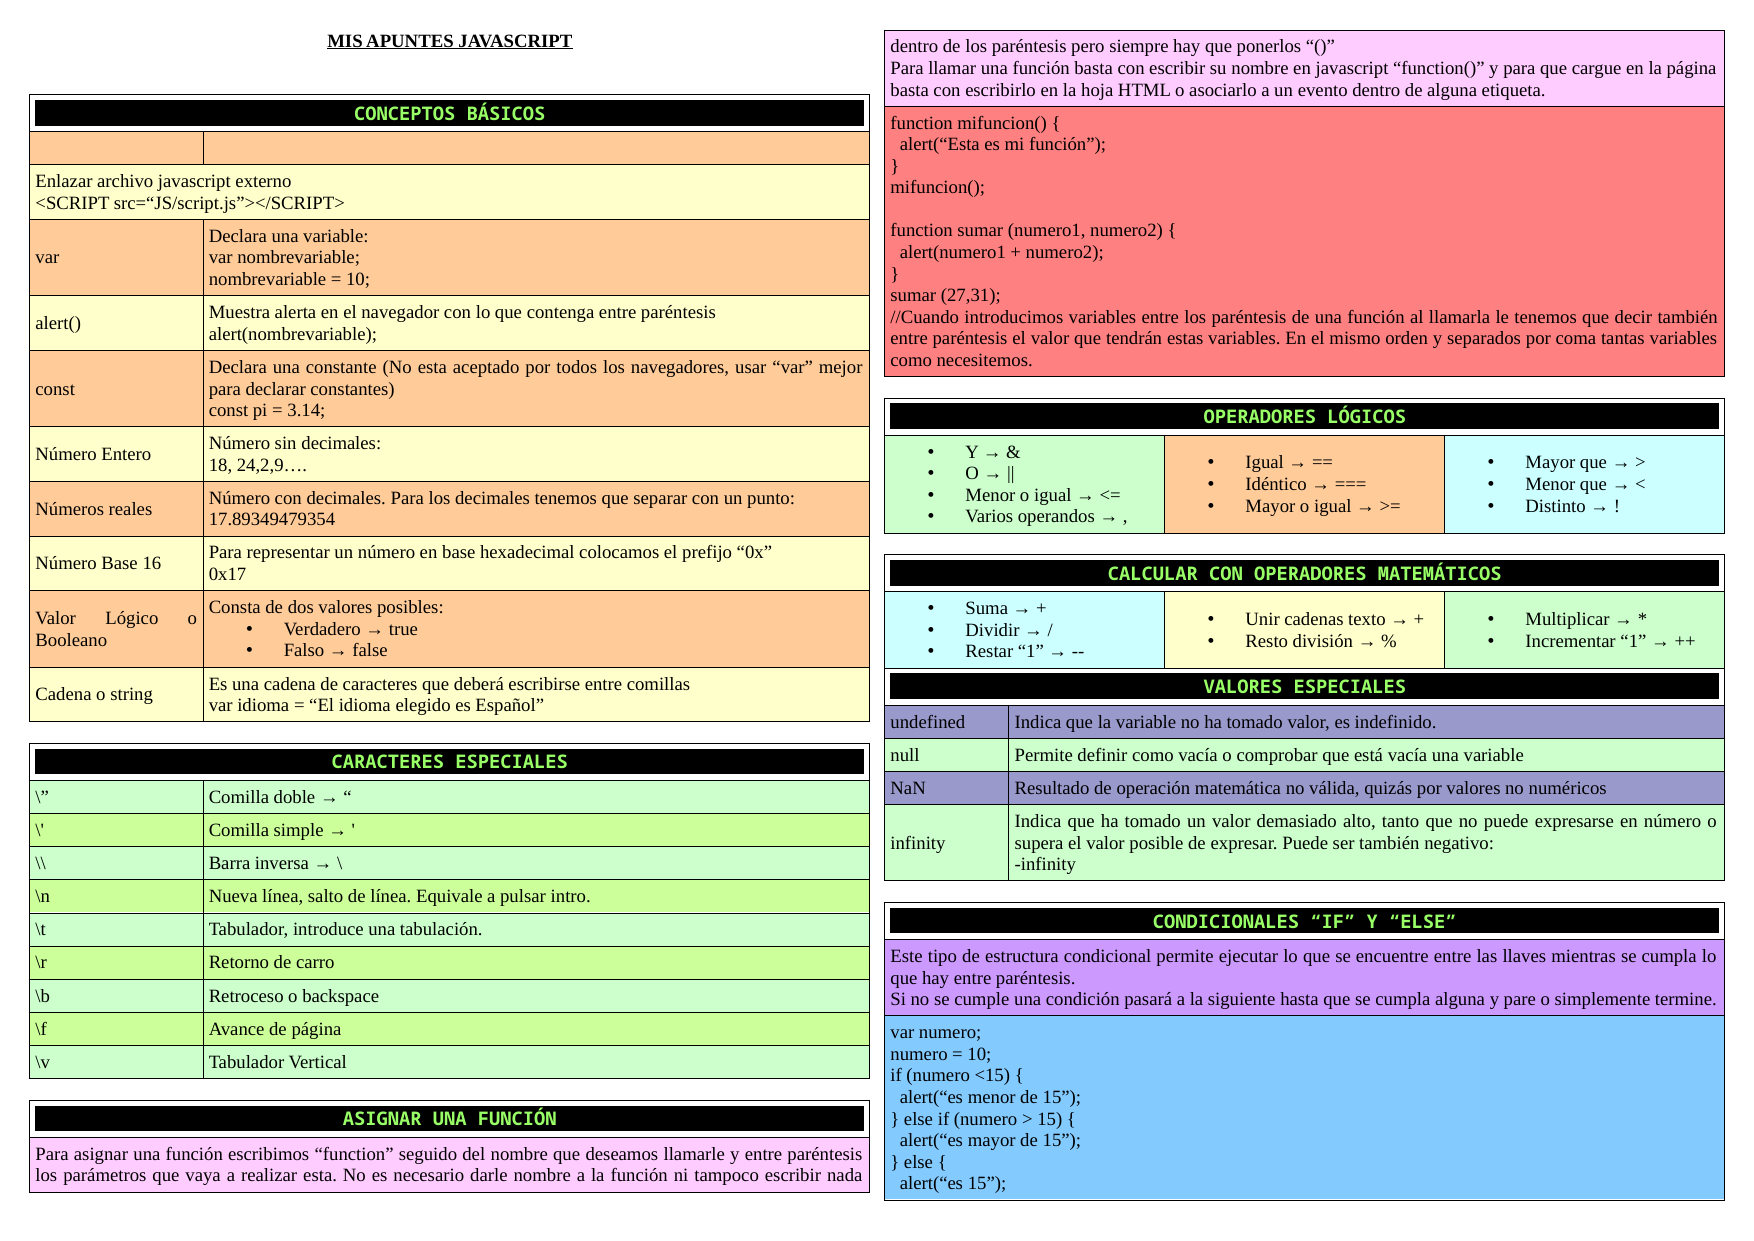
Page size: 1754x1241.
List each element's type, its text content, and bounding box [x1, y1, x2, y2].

table_cell Número Base 16 [30, 537, 203, 590]
table_cell Resultado de operación matemática no válida, quizás por valores no numéricos [1009, 772, 1724, 804]
table_cell Retroceso o backspace [204, 980, 869, 1012]
table_cell dentro de los paréntesis pero siempre hay que ponerlos “()” Para llamar una función basta con escribir su nombre en javascript “function()” y para que cargue en la página basta con escribirlo en la hoja HTML o asociarlo a un evento dentro de alguna etiqueta. [885, 31, 1724, 106]
table_cell NaN [885, 772, 1008, 804]
table_header ASIGNAR UNA FUNCIÓN [30, 1101, 869, 1137]
table_cell Indica que ha tomado un valor demasiado alto, tanto que no puede expresarse en número o supera el valor posible de expresar. Puede ser también negativo: -infinity [1009, 805, 1724, 880]
table_cell \n [30, 880, 203, 912]
table_cell [30, 132, 203, 164]
table_cell var [30, 220, 203, 295]
table_cell Comilla simple → ' [204, 814, 869, 846]
table_cell Indica que la variable no ha tomado valor, es indefinido. [1009, 706, 1724, 738]
table_cell Para asignar una función escribimos “function” seguido del nombre que deseamos llamarle y entre paréntesis los parámetros que vaya a realizar esta. No es necesario darle nombre a la función ni tampoco escribir nada [30, 1138, 869, 1192]
table_header CARACTERES ESPECIALES [30, 744, 869, 780]
table_cell var numero; numero = 10; if (numero <15) { alert(“es menor de 15”); } else if (numero > 15) { alert(“es mayor de 15”); } else { alert(“es 15”); [885, 1016, 1724, 1199]
table_header VALORES ESPECIALES [885, 669, 1724, 705]
table_cell Número Entero [30, 427, 203, 481]
table_cell Avance de página [204, 1013, 869, 1045]
table_cell Este tipo de estructura condicional permite ejecutar lo que se encuentre entre las llaves mientras se cumpla lo que hay entre paréntesis. Si no se cumple una condición pasará a la siguiente hasta que se cumpla alguna y pare o simplemente termine. [885, 940, 1724, 1015]
table_cell Número sin decimales: 18, 24,2,9…. [204, 427, 869, 481]
table_cell Consta de dos valores posibles: Verdadero → true Falso → false [204, 591, 869, 667]
table_cell function mifuncion() { alert(“Esta es mi función”); } mifuncion(); function sumar (numero1, numero2) { alert(numero1 + numero2); } sumar (27,31); //Cuando introducimos variables entre los paréntesis de una función al llamarla le tenemos que decir también entre paréntesis el valor que tendrán estas variables. En el mismo orden y separados por coma tantas variables como necesitemos. [885, 107, 1724, 376]
table_cell Declara una variable: var nombrevariable; nombrevariable = 10; [204, 220, 869, 295]
table_header CONDICIONALES “IF” Y “ELSE” [885, 903, 1724, 939]
table_cell Comilla doble → “ [204, 781, 869, 813]
table_cell Mayor que → > Menor que → < Distinto → ! [1445, 436, 1724, 533]
table_cell Suma → + Dividir → / Restar “1” → -- [885, 592, 1164, 668]
table_cell \t [30, 914, 203, 946]
table_cell Y → & O → || Menor o igual → <= Varios operandos → , [885, 436, 1164, 533]
table_cell Multiplicar → * Incrementar “1” → ++ [1445, 592, 1724, 668]
table_cell Retorno de carro [204, 947, 869, 979]
table_cell Unir cadenas texto → + Resto división → % [1165, 592, 1444, 668]
table_cell Muestra alerta en el navegador con lo que contenga entre paréntesis alert(nombrevariable); [204, 296, 869, 350]
table_cell \\ [30, 847, 203, 879]
table_cell Declara una constante (No esta aceptado por todos los navegadores, usar “var” mejor para declarar constantes) const pi = 3.14; [204, 351, 869, 426]
table_cell infinity [885, 805, 1008, 880]
table_cell Barra inversa → \ [204, 847, 869, 879]
table_cell \r [30, 947, 203, 979]
table_cell \b [30, 980, 203, 1012]
table_cell alert() [30, 296, 203, 350]
table_cell null [885, 739, 1008, 771]
table_cell [204, 132, 869, 164]
table_cell Enlazar archivo javascript externo <SCRIPT src=“JS/script.js”></SCRIPT> [30, 165, 869, 219]
table_cell Números reales [30, 482, 203, 536]
table_cell Valor Lógico o Booleano [30, 591, 203, 667]
table_cell \” [30, 781, 203, 813]
table_cell undefined [885, 706, 1008, 738]
text MIS APUNTES JAVASCRIPT [29, 29, 869, 51]
table_header OPERADORES LÓGICOS [885, 399, 1724, 435]
table_cell Tabulador, introduce una tabulación. [204, 914, 869, 946]
table_header CALCULAR CON OPERADORES MATEMÁTICOS [885, 555, 1724, 591]
table_cell const [30, 351, 203, 426]
table_cell Es una cadena de caracteres que deberá escribirse entre comillas var idioma = “El idioma elegido es Español” [204, 668, 869, 721]
table_cell \v [30, 1046, 203, 1078]
table_cell Para representar un número en base hexadecimal colocamos el prefijo “0x” 0x17 [204, 537, 869, 590]
table_cell Número con decimales. Para los decimales tenemos que separar con un punto: 17.89349479354 [204, 482, 869, 536]
table_cell Nueva línea, salto de línea. Equivale a pulsar intro. [204, 880, 869, 912]
table_header CONCEPTOS BÁSICOS [30, 95, 869, 131]
table_cell \f [30, 1013, 203, 1045]
table_cell Igual → == Idéntico → === Mayor o igual → >= [1165, 436, 1444, 533]
table_cell Tabulador Vertical [204, 1046, 869, 1078]
table_cell \' [30, 814, 203, 846]
table_cell Cadena o string [30, 668, 203, 721]
table_cell Permite definir como vacía o comprobar que está vacía una variable [1009, 739, 1724, 771]
